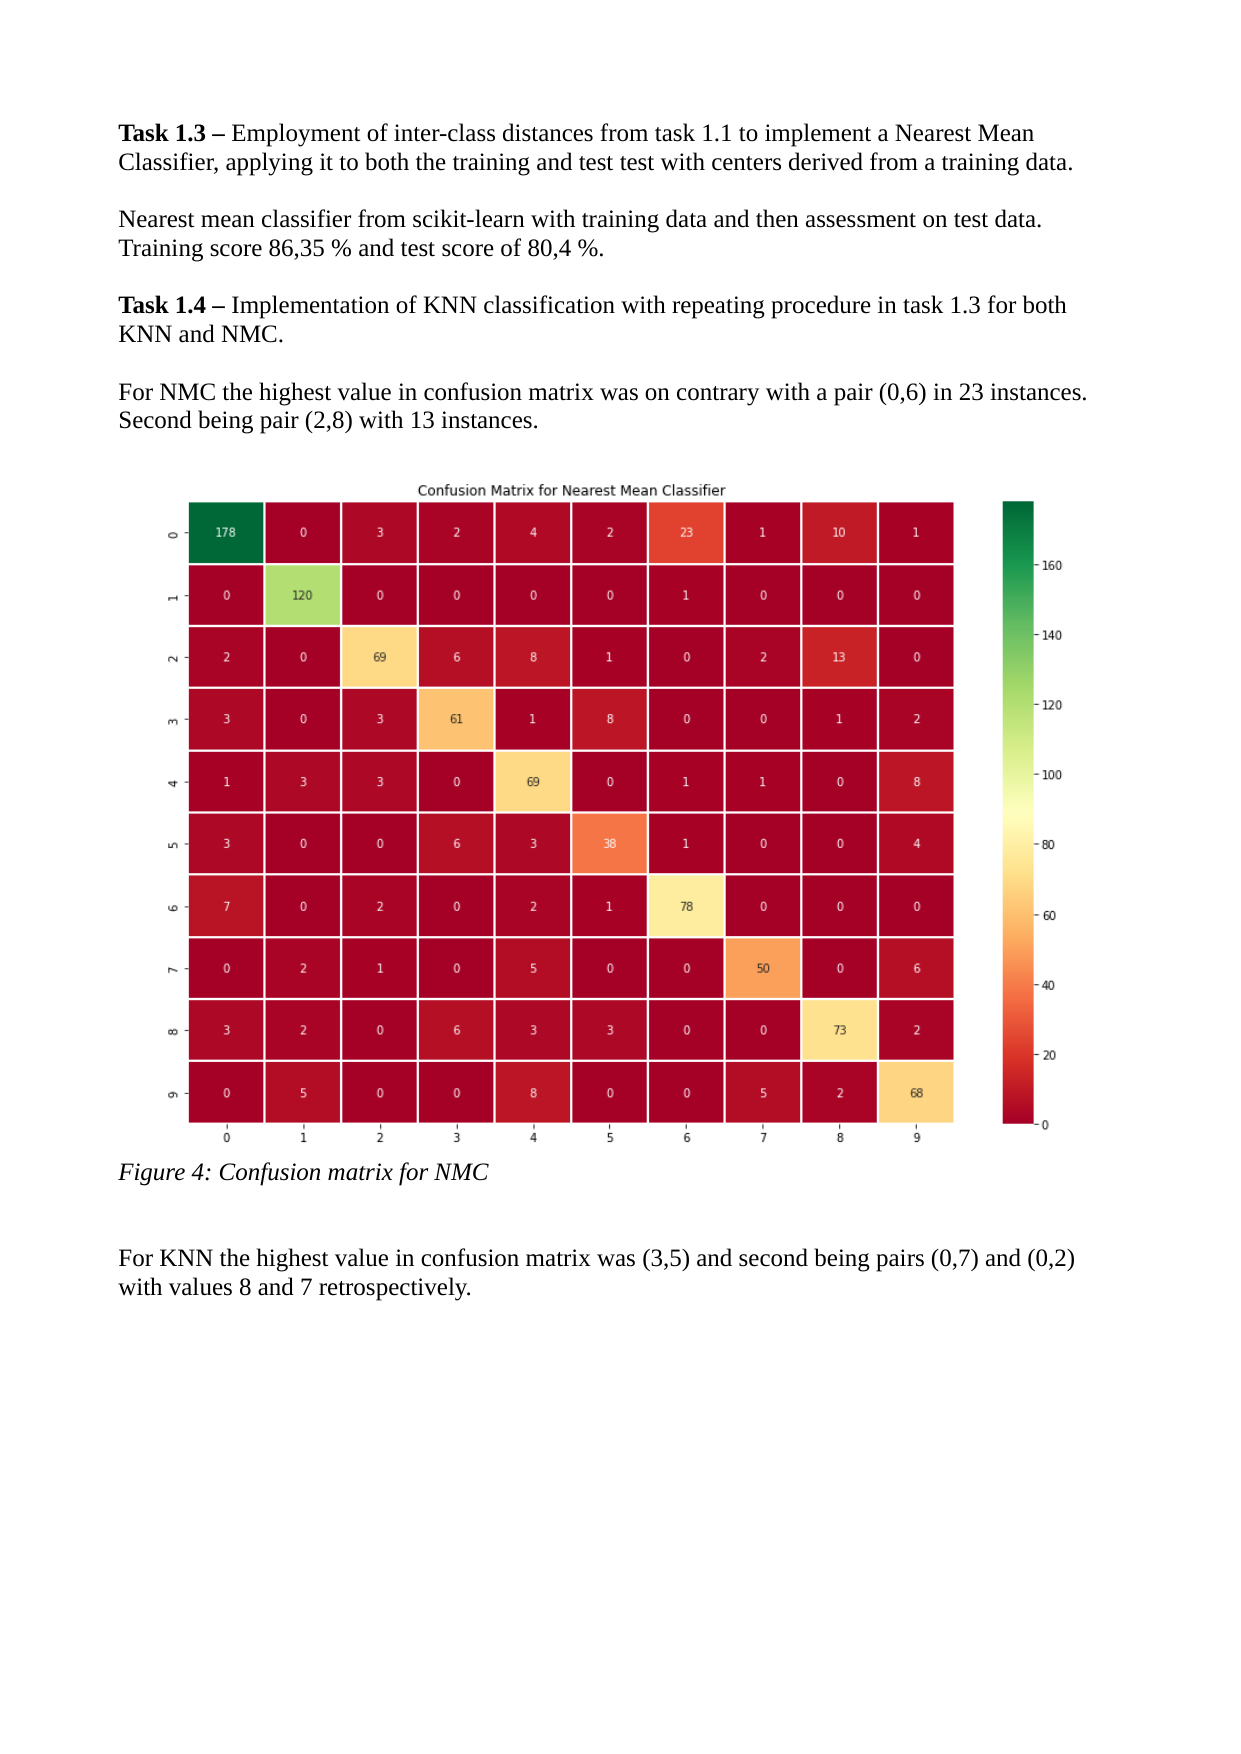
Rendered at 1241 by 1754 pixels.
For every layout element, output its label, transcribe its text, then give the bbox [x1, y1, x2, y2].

text Nearest mean classifier from scikit-learn with training data and then assessment on test data. Training score 86,35 % and test score of 80,4 %. [118, 204, 1122, 262]
text Task 1.3 – Employment of inter-class distances from task 1.1 to implement a Nearest Mean Classifier, applying it to both the training and test test with centers derived from a training data. [118, 118, 1122, 176]
text For KNN the highest value in confusion matrix was (3,5) and second being pairs (0,7) and (0,2) with values 8 and 7 retrospectively. [118, 1243, 1122, 1301]
picture [118, 475, 1123, 1157]
text For NMC the highest value in confusion matrix was on contrary with a pair (0,6) in 23 instances. Second being pair (2,8) with 13 instances. [118, 377, 1122, 434]
text Task 1.4 – Implementation of KNN classification with repeating procedure in task 1.3 for both KNN and NMC. [118, 291, 1122, 348]
text Figure 4: Confusion matrix for NMC [118, 1157, 1122, 1186]
